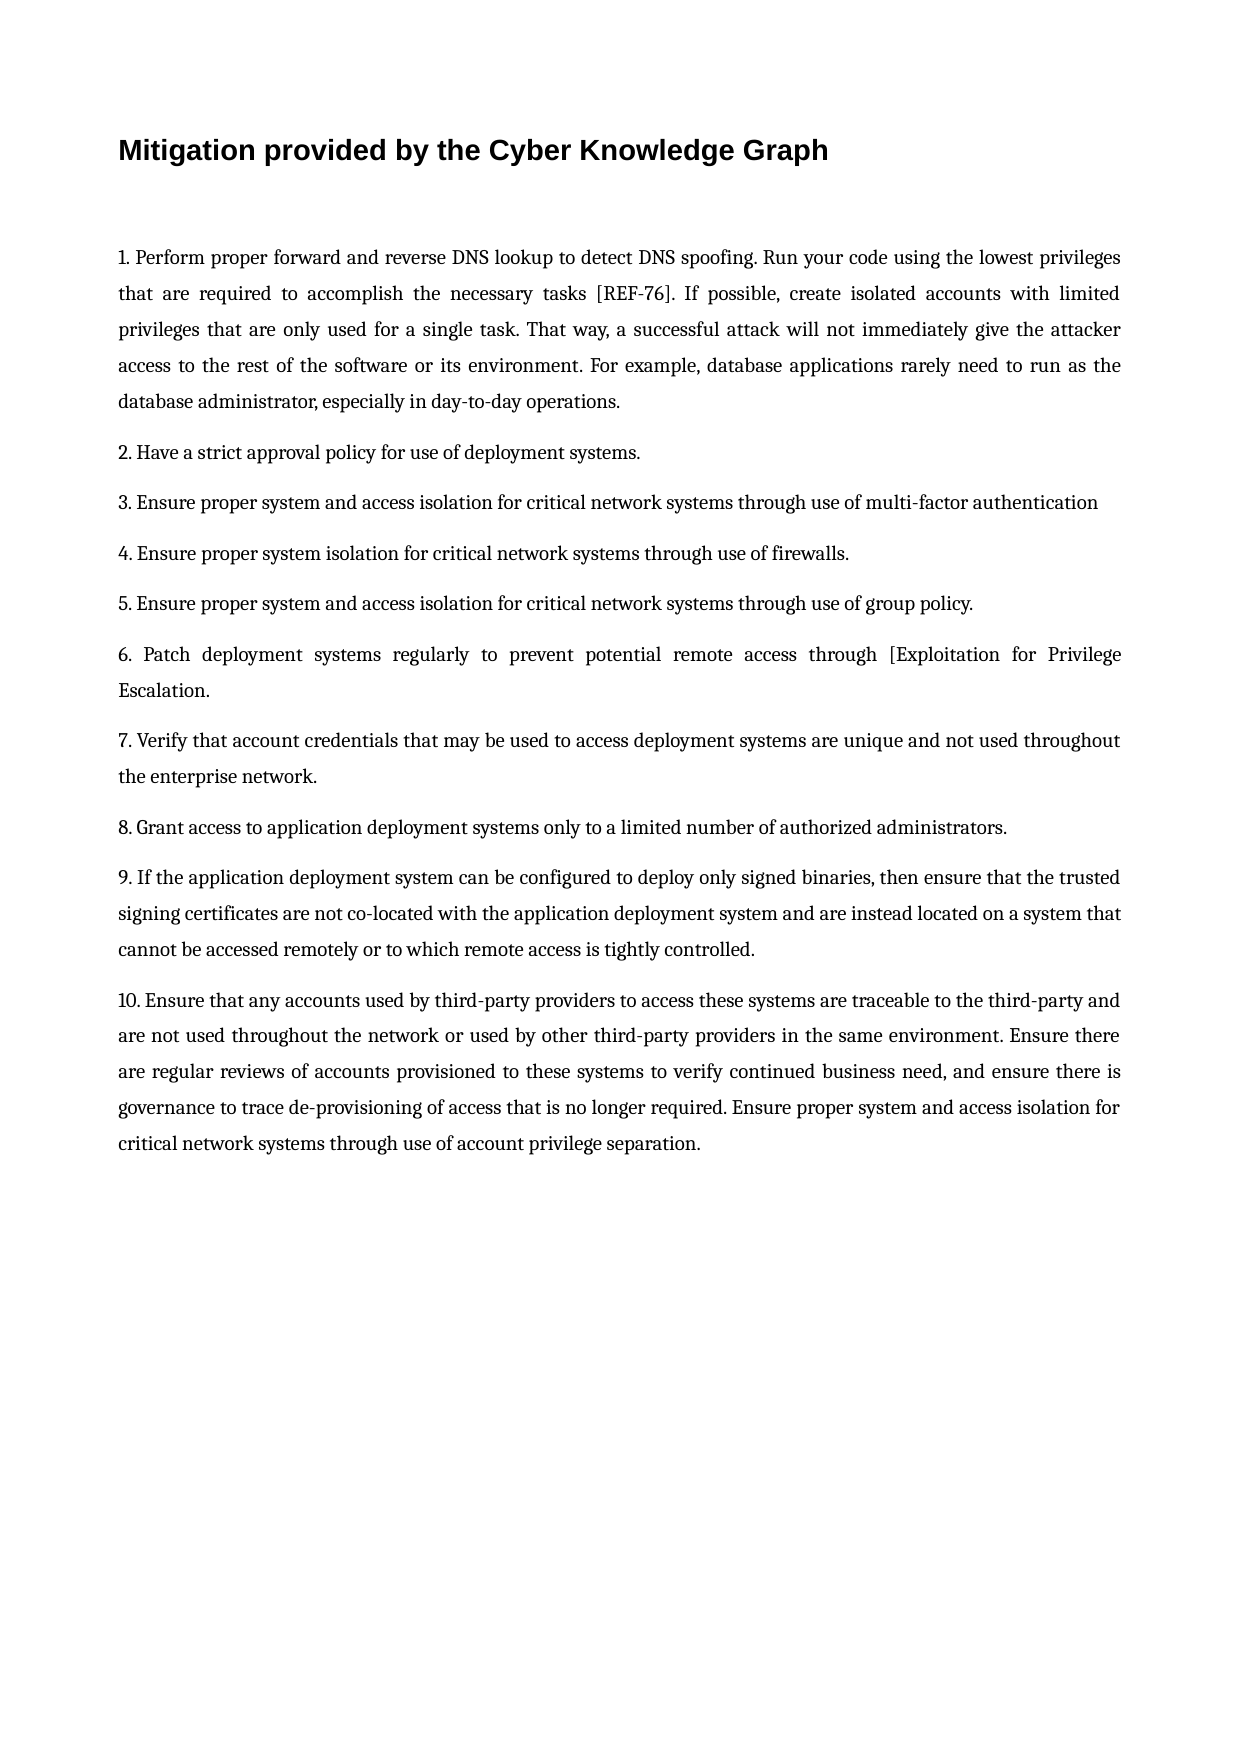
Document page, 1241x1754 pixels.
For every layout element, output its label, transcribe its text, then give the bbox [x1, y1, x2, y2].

text 2. Have a strict approval policy for use of deployment systems. [118, 440, 1122, 464]
subtitle Mitigation provided by the Cyber Knowledge Graph [118, 133, 1122, 166]
text 3. Ensure proper system and access isolation for critical network systems through use of multi-factor authentication [118, 491, 1122, 515]
text 9. If the application deployment system can be configured to deploy only signed binaries, then ensure that the trusted signing certificates are not co-located with the application deployment system and are instead located on a system that cannot be accessed remotely or to which remote access is tightly controlled. [118, 866, 1122, 962]
text 7. Verify that account credentials that may be used to access deployment systems are unique and not used throughout the enterprise network. [118, 729, 1122, 789]
text 4. Ensure proper system isolation for critical network systems through use of firewalls. [118, 541, 1122, 565]
text 1. Perform proper forward and reverse DNS lookup to detect DNS spoofing. Run your code using the lowest privileges that are required to accomplish the necessary tasks [REF-76]. If possible, create isolated accounts with limited privileges that are only used for a single task. That way, a successful attack will not immediately give the attacker access to the rest of the software or its environment. For example, database applications rarely need to run as the database administrator, especially in day-to-day operations. [118, 246, 1122, 414]
text 6. Patch deployment systems regularly to prevent potential remote access through [Exploitation for Privilege Escalation. [118, 642, 1122, 702]
text 5. Ensure proper system and access isolation for critical network systems through use of group policy. [118, 592, 1122, 616]
text 8. Grant access to application deployment systems only to a limited number of authorized administrators. [118, 815, 1122, 839]
text 10. Ensure that any accounts used by third-party providers to access these systems are traceable to the third-party and are not used throughout the network or used by other third-party providers in the same environment. Ensure there are regular reviews of accounts provisioned to these systems to verify continued business need, and ensure there is governance to trace de-provisioning of access that is no longer required. Ensure proper system and access isolation for critical network systems through use of account privilege separation. [118, 988, 1122, 1156]
